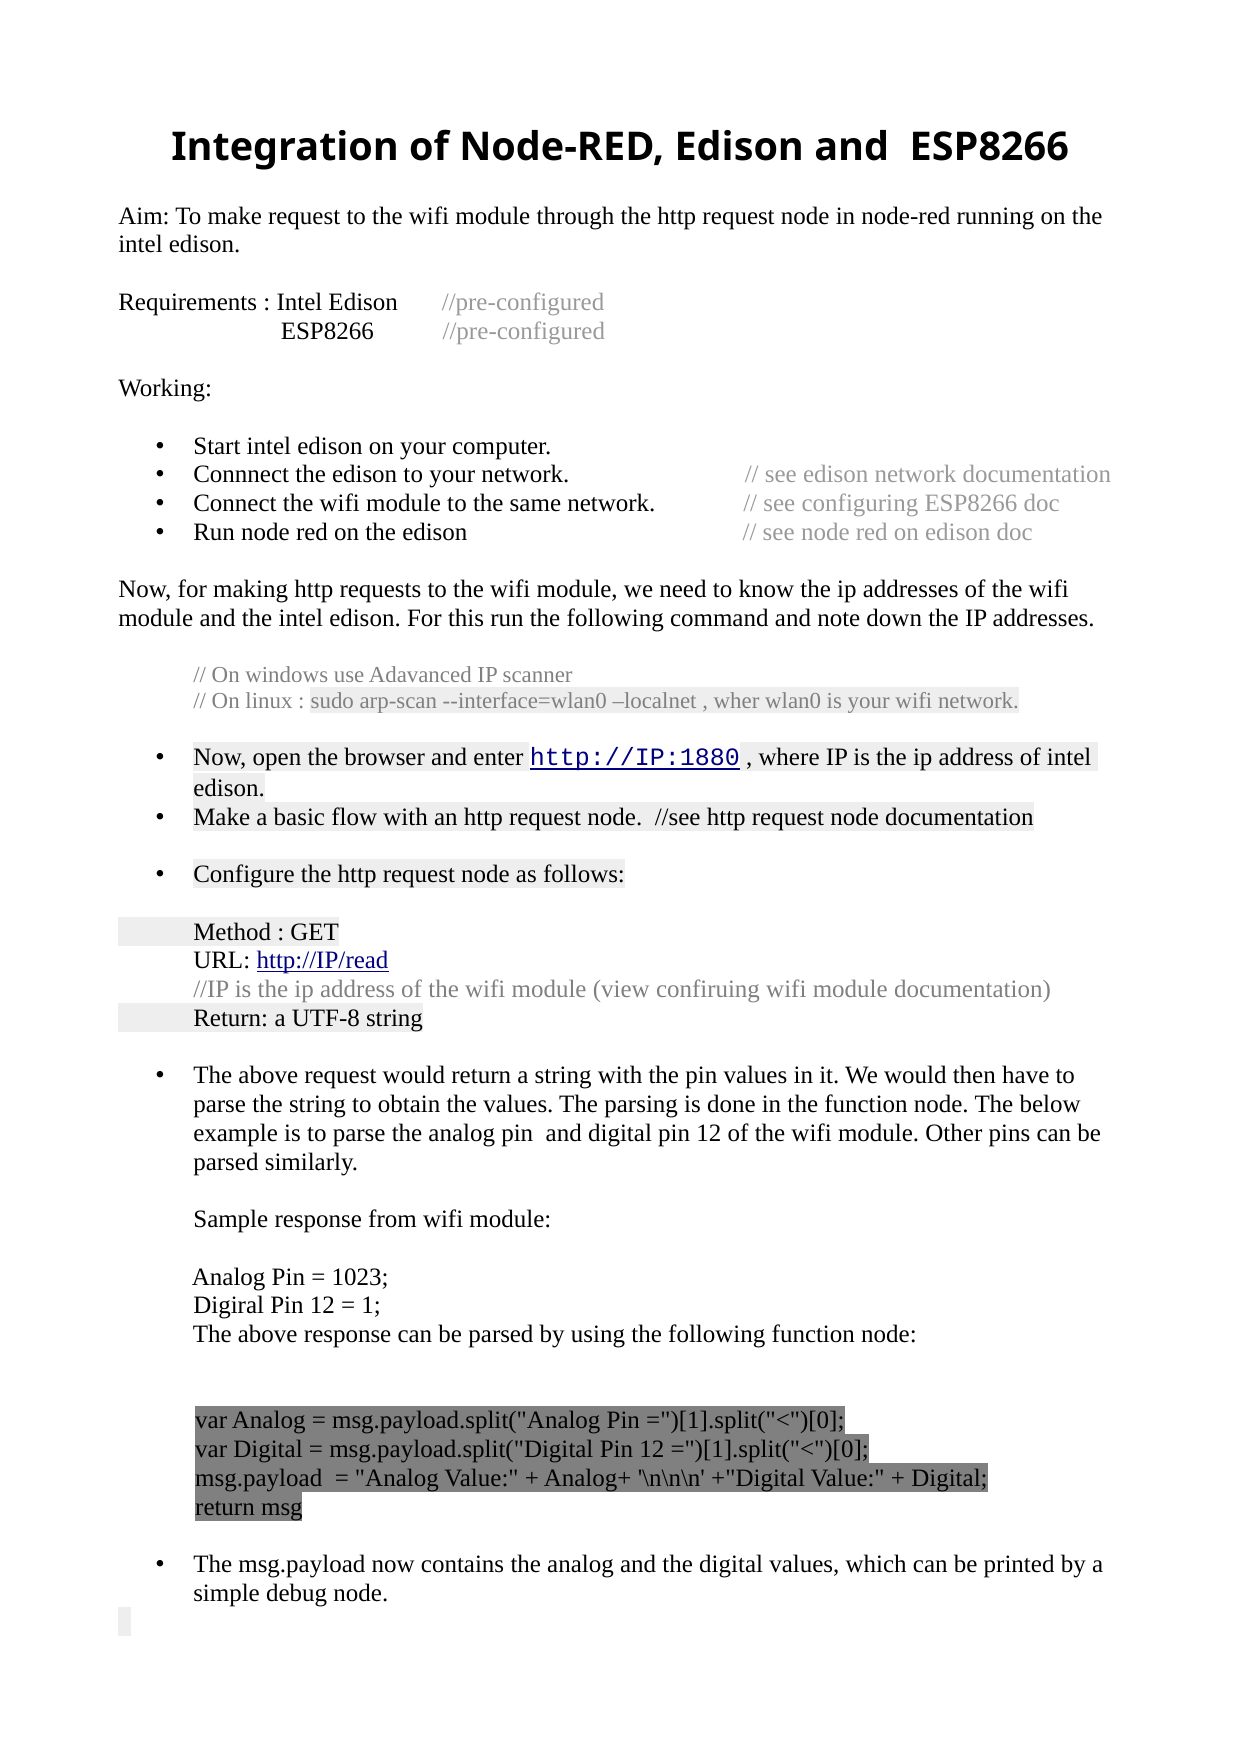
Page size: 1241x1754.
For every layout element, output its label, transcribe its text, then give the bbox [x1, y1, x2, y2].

list Connect the wifi module to the same network. // see configuring ESP8266 doc [156, 488, 1122, 517]
text var Analog = msg.payload.split("Analog Pin =")[1].split("<")[0]; [118, 1406, 1122, 1434]
text Method : GET [118, 917, 1122, 946]
list The above request would return a string with the pin values in it. We would then have to parse the string to obtain the values. The parsing is done in the function node. The below example is to parse the analog pin and digital pin 12 of the wifi module. Other pins can be parsed similarly. [156, 1061, 1122, 1176]
text The above response can be parsed by using the following function node: [118, 1319, 1122, 1348]
text //IP is the ip address of the wifi module (view confiruing wifi module documentation) [118, 974, 1122, 1003]
list Make a basic flow with an http request node. //see http request node documentation [156, 802, 1122, 831]
text Analog Pin = 1023; [118, 1262, 1122, 1291]
list Configure the http request node as follows: [156, 859, 1122, 888]
list Start intel edison on your computer. [156, 431, 1122, 459]
text ESP8266 //pre-configured [118, 316, 1122, 344]
text Integration of Node-RED, Edison and ESP8266 [118, 118, 1122, 172]
text Aim: To make request to the wifi module through the http request node in node-red running on the intel edison. [118, 201, 1122, 258]
text URL: http://IP/read [118, 946, 1122, 974]
text Requirements : Intel Edison //pre-configured [118, 287, 1122, 316]
list // On linux : sudo arp-scan --interface=wlan0 –localnet , wher wlan0 is your wifi network. [156, 687, 1122, 713]
list The msg.payload now contains the analog and the digital values, which can be printed by a simple debug node. [156, 1549, 1122, 1607]
list Run node red on the edison // see node red on edison doc [156, 517, 1122, 546]
text Now, for making http requests to the wifi module, we need to know the ip addresses of the wifi module and the intel edison. For this run the following command and note down the IP addresses. [118, 574, 1122, 632]
text msg.payload = "Analog Value:" + Analog+ '\n\n\n' +"Digital Value:" + Digital; [118, 1463, 1122, 1492]
text Working: [118, 373, 1122, 402]
text return msg [118, 1492, 1122, 1521]
text Sample response from wifi module: [118, 1204, 1122, 1233]
list // On windows use Adavanced IP scanner [156, 661, 1122, 687]
text Return: a UTF-8 string [118, 1003, 1122, 1032]
list Now, open the browser and enter http://IP:1880 , where IP is the ip address of intel edison. [156, 742, 1122, 802]
list Connnect the edison to your network. // see edison network documentation [156, 459, 1122, 488]
text var Digital = msg.payload.split("Digital Pin 12 =")[1].split("<")[0]; [118, 1434, 1122, 1463]
text Digiral Pin 12 = 1; [118, 1291, 1122, 1319]
